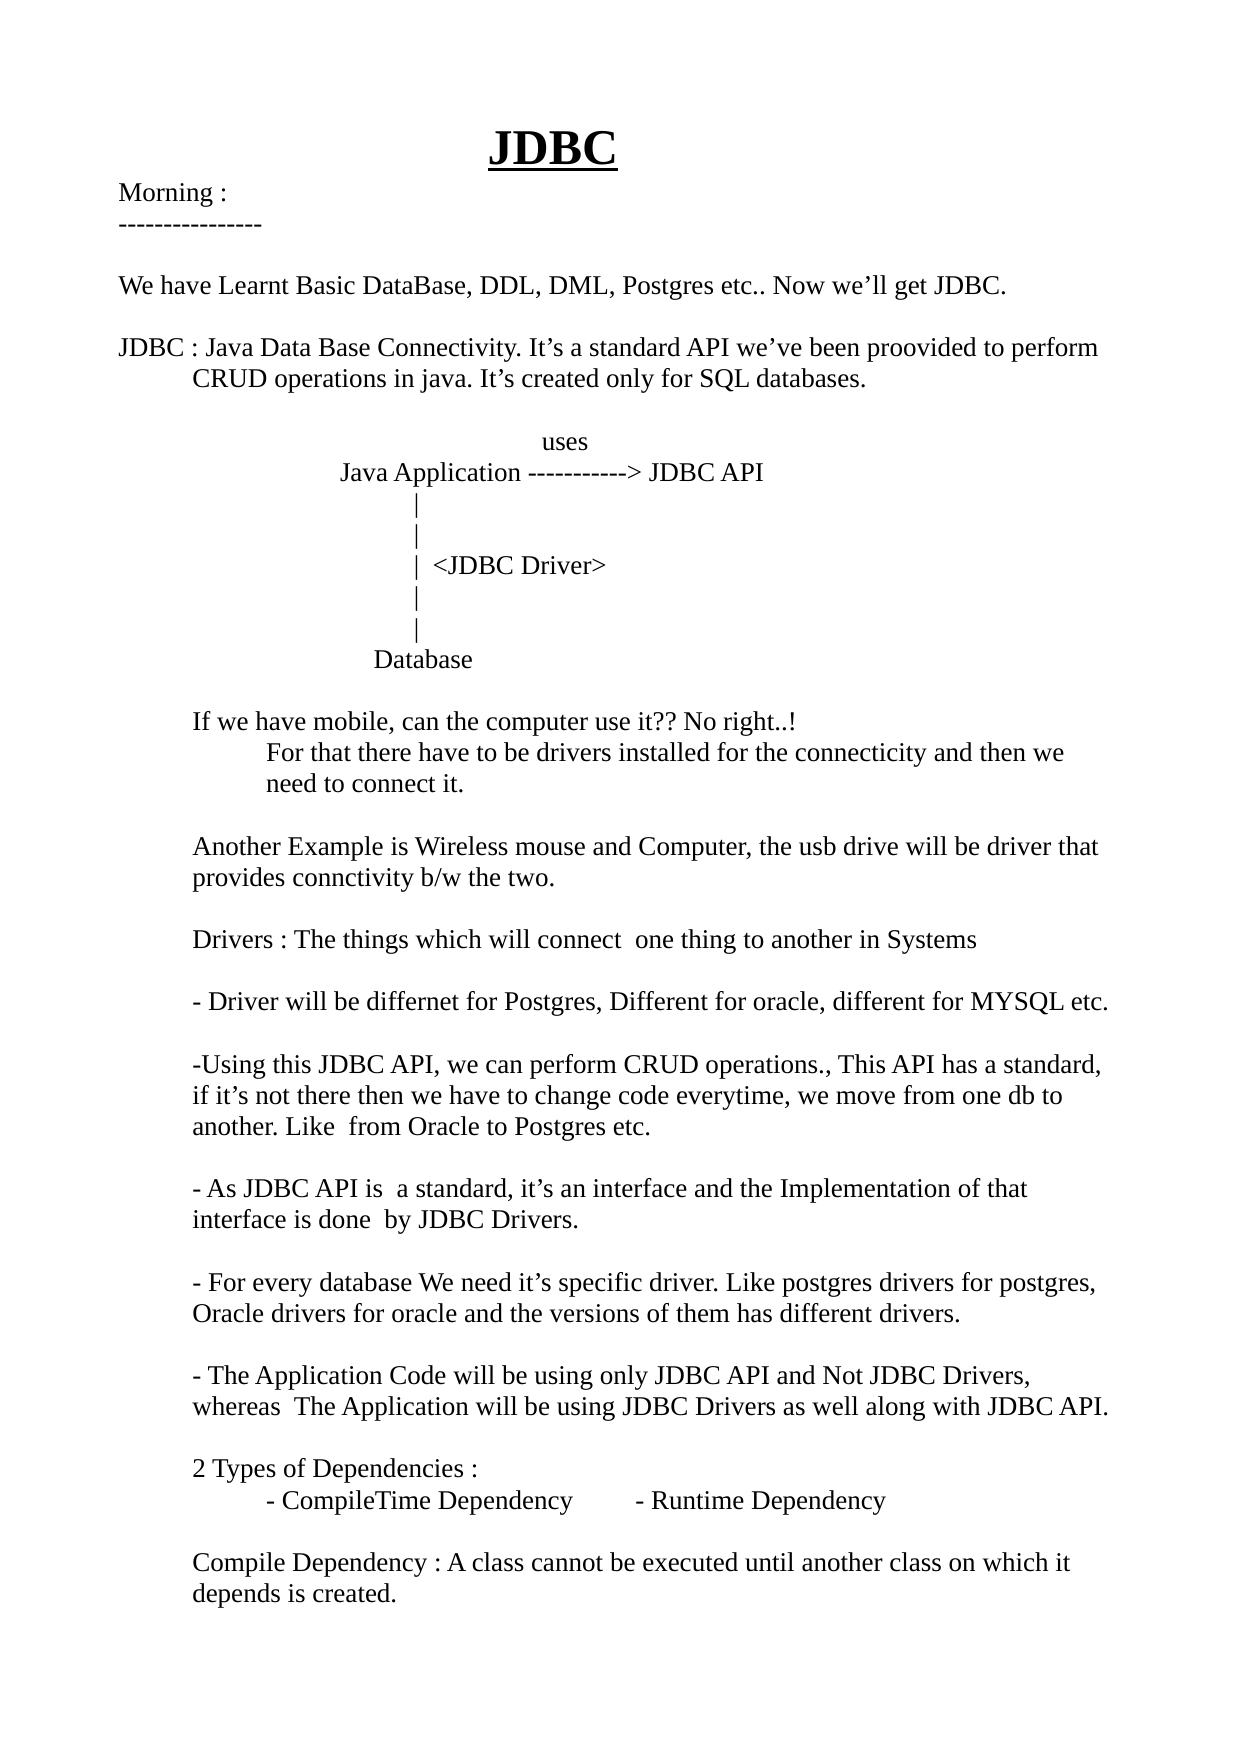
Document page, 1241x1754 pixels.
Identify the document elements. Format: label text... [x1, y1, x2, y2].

text For that there have to be drivers installed for the connecticity and then we need to connect it. [118, 736, 1122, 798]
text JDBC [118, 118, 1122, 176]
text We have Learnt Basic DataBase, DDL, DML, Postgres etc.. Now we’ll get JDBC. [118, 269, 1122, 300]
text - For every database We need it’s specific driver. Like postgres drivers for postgres, Oracle drivers for oracle and the versions of them has different drivers. [118, 1266, 1122, 1328]
text 2 Types of Dependencies : [118, 1453, 1122, 1484]
text Database [118, 643, 1122, 674]
text Compile Dependency : A class cannot be executed until another class on which it depends is created. [118, 1546, 1122, 1608]
text Morning : [118, 176, 1122, 207]
text Drivers : The things which will connect one thing to another in Systems [118, 923, 1122, 954]
text - CompileTime Dependency - Runtime Dependency [118, 1484, 1122, 1515]
text Another Example is Wireless mouse and Computer, the usb drive will be driver that provides connctivity b/w the two. [118, 830, 1122, 892]
text ---------------- [118, 207, 1122, 238]
text | [118, 518, 1122, 549]
text -Using this JDBC API, we can perform CRUD operations., This API has a standard, if it’s not there then we have to change code everytime, we move from one db to another. Like from Oracle to Postgres etc. [118, 1048, 1122, 1141]
text - Driver will be differnet for Postgres, Different for oracle, different for MYSQL etc. [118, 985, 1122, 1017]
text - As JDBC API is a standard, it’s an interface and the Implementation of that interface is done by JDBC Drivers. [118, 1172, 1122, 1234]
text If we have mobile, can the computer use it?? No right..! [118, 705, 1122, 736]
text uses [118, 425, 1122, 456]
text | <JDBC Driver> [118, 549, 1122, 581]
text | [118, 612, 1122, 643]
text | [118, 581, 1122, 612]
text - The Application Code will be using only JDBC API and Not JDBC Drivers, whereas The Application will be using JDBC Drivers as well along with JDBC API. [118, 1359, 1122, 1421]
text JDBC : Java Data Base Connectivity. It’s a standard API we’ve been proovided to perform CRUD operations in java. It’s created only for SQL databases. [118, 331, 1122, 394]
text | [118, 487, 1122, 518]
text Java Application -----------> JDBC API [118, 456, 1122, 487]
